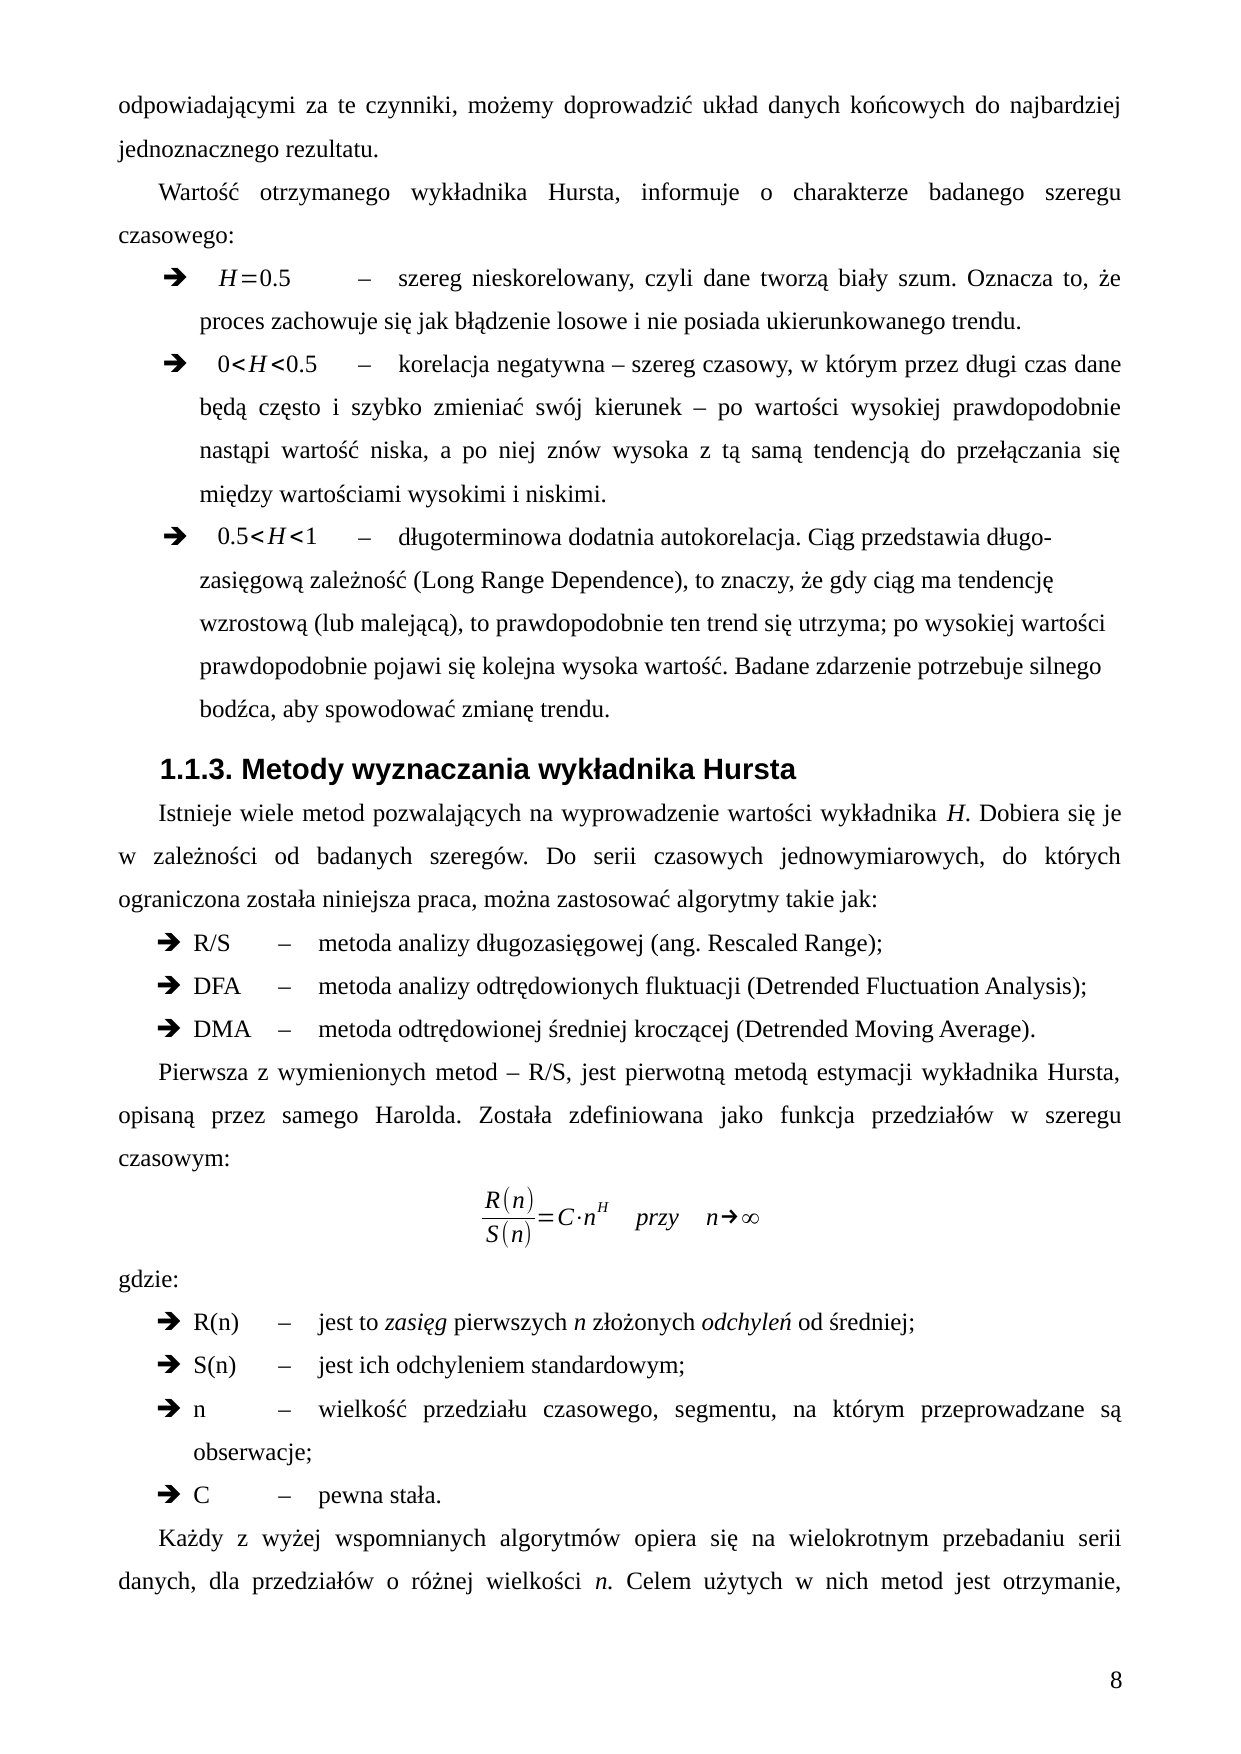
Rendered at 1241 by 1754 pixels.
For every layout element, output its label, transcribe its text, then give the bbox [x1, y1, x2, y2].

text Każdy z wyżej wspomnianych algorytmów opiera się na wielokrotnym przebadaniu serii danych, dla przedziałów o różnej wielkości n. Celem użytych w nich metod jest otrzymanie, [118, 1523, 1122, 1595]
list n – wielkość przedziału czasowego, segmentu, na którym przeprowadzane są obserwacje; [156, 1394, 1122, 1466]
list DMA – metoda odtrędowionej średniej kroczącej (Detrended Moving Average). [156, 1014, 1122, 1043]
list – długoterminowa dodatnia autokorelacja. Ciąg przedstawia długo-zasięgową zależność (Long Range Dependence), to znaczy, że gdy ciąg ma tendencję wzrostową (lub malejącą), to prawdopodobnie ten trend się utrzyma; po wysokiej wartości prawdopodobnie pojawi się kolejna wysoka wartość. Badane zdarzenie potrzebuje silnego bodźca, aby spowodować zmianę trendu. [162, 522, 1122, 723]
subtitle 1.1.3. Metody wyznaczania wykładnika Hursta [118, 752, 1122, 786]
list S(n) – jest ich odchyleniem standardowym; [156, 1351, 1122, 1379]
list R(n) – jest to zasięg pierwszych n złożonych odchyleń od średniej; [156, 1307, 1122, 1336]
list DFA – metoda analizy odtrędowionych fluktuacji (Detrended Fluctuation Analysis); [156, 971, 1122, 999]
list C – pewna stała. [156, 1480, 1122, 1509]
text odpowiadającymi za te czynniki, możemy doprowadzić układ danych końcowych do najbardziej jednoznacznego rezultatu. [118, 91, 1122, 162]
text Istnieje wiele metod pozwalających na wyprowadzenie wartości wykładnika H. Dobiera się je w zależności od badanych szeregów. Do serii czasowych jednowymiarowych, do których ograniczona została niniejsza praca, można zastosować algorytmy takie jak: [118, 798, 1122, 913]
list – korelacja negatywna – szereg czasowy, w którym przez długi czas dane będą często i szybko zmieniać swój kierunek – po wartości wysokiej prawdopodobnie nastąpi wartość niska, a po niej znów wysoka z tą samą tendencją do przełączania się między wartościami wysokimi i niskimi. [162, 349, 1122, 507]
list R/S – metoda analizy długozasięgowej (ang. Rescaled Range); [156, 928, 1122, 956]
list – szereg nieskorelowany, czyli dane tworzą biały szum. Oznacza to, że proces zachowuje się jak błądzenie losowe i nie posiada ukierunkowanego trendu. [162, 263, 1122, 335]
text Pierwsza z wymienionych metod – R/S, jest pierwotną metodą estymacji wykładnika Hursta, opisaną przez samego Harolda. Została zdefiniowana jako funkcja przedziałów w szeregu czasowym: [118, 1057, 1122, 1172]
text Wartość otrzymanego wykładnika Hursta, informuje o charakterze badanego szeregu czasowego: [118, 177, 1122, 249]
text gdzie: [118, 1264, 1122, 1293]
